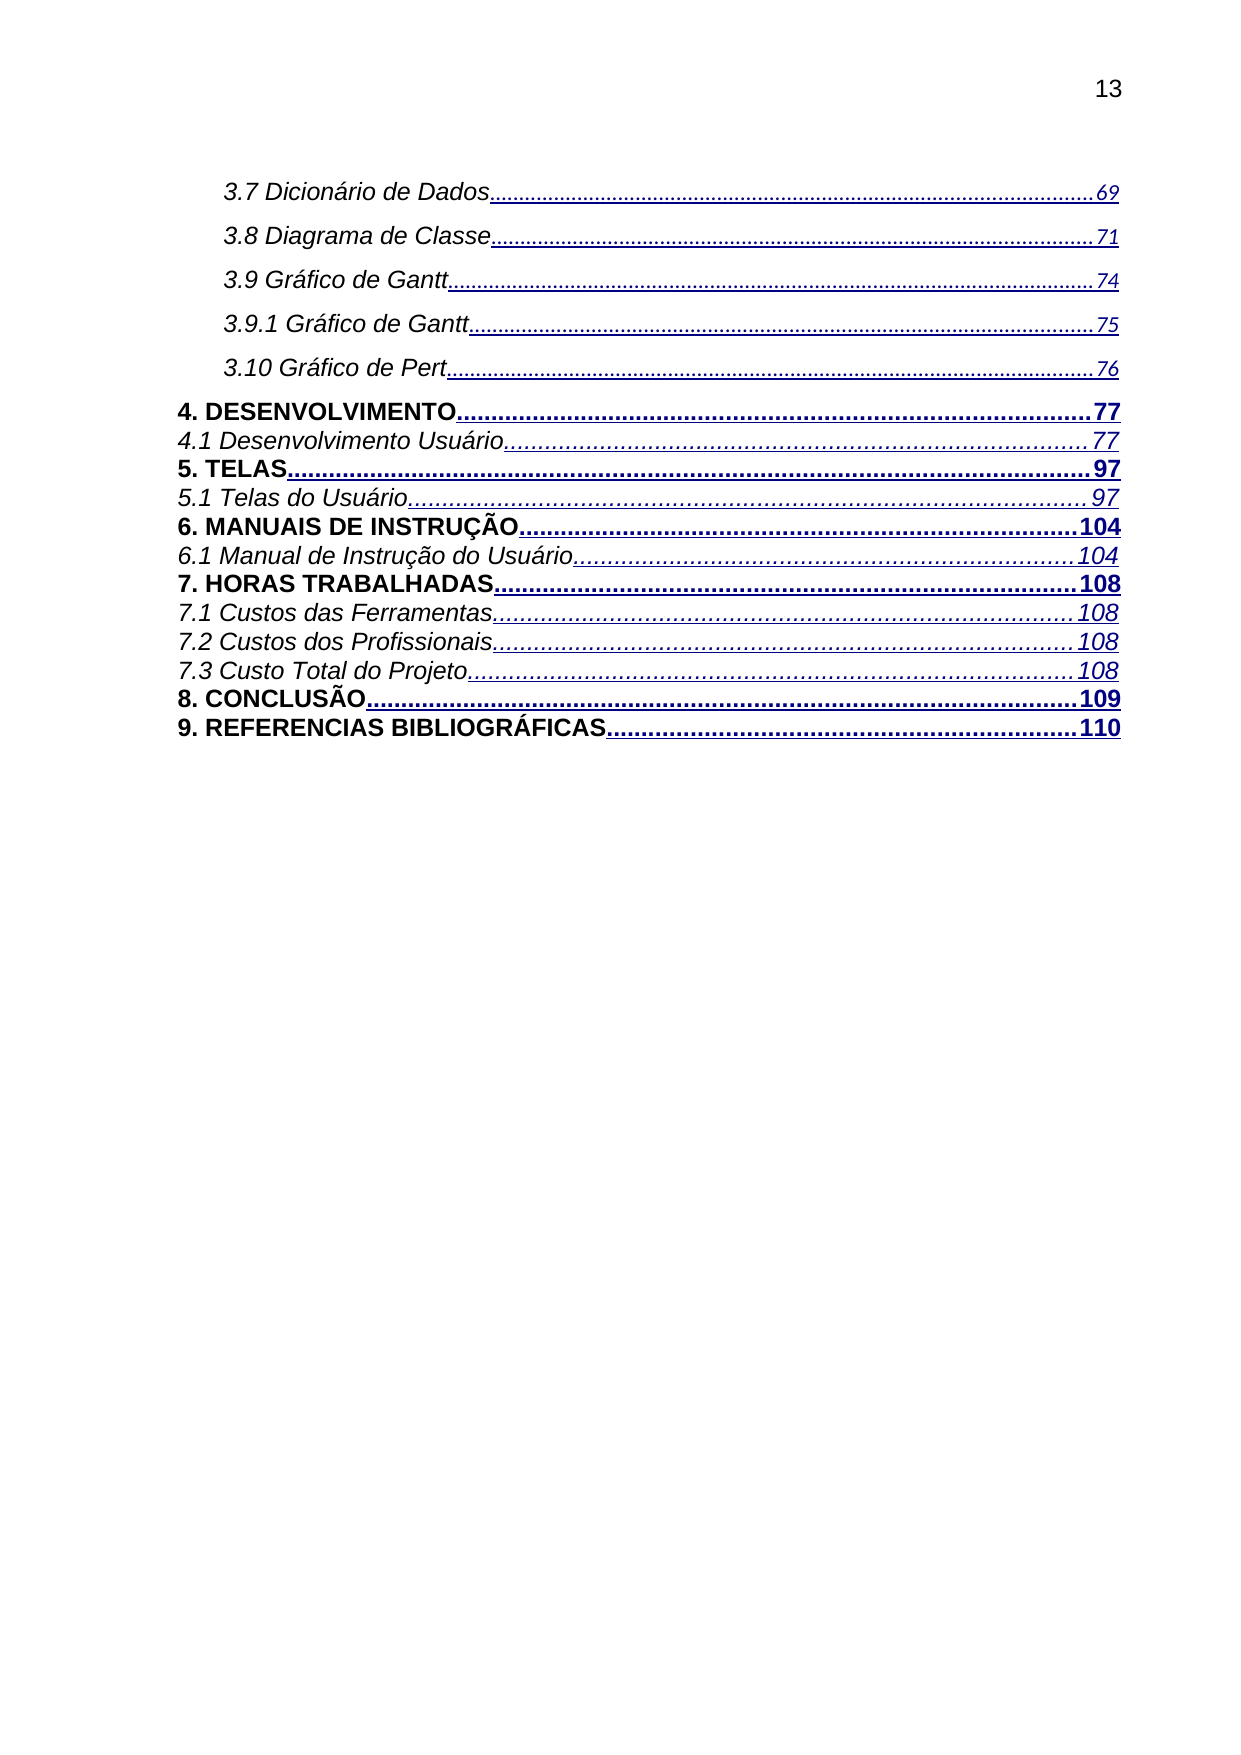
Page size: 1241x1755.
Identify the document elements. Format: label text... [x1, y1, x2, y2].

text 3.9.1 Gráfico de Gantt 75 [223, 309, 1122, 338]
text 6. MANUAIS DE INSTRUÇÃO 104 [177, 512, 1122, 541]
text 4. DESENVOLVIMENTO 77 [177, 397, 1122, 426]
text 7.1 Custos das Ferramentas 108 [177, 598, 1122, 627]
text 8. CONCLUSÃO 109 [177, 684, 1122, 713]
text 6.1 Manual de Instrução do Usuário 104 [177, 541, 1122, 569]
text 7.2 Custos dos Profissionais 108 [177, 627, 1122, 656]
text 3.10 Gráfico de Pert 76 [223, 353, 1122, 382]
text 4.1 Desenvolvimento Usuário 77 [177, 426, 1122, 454]
text 7.3 Custo Total do Projeto 108 [177, 656, 1122, 684]
text 5.1 Telas do Usuário 97 [177, 483, 1122, 512]
text 7. HORAS TRABALHADAS 108 [177, 569, 1122, 598]
text 9. REFERENCIAS BIBLIOGRÁFICAS 110 [177, 713, 1122, 742]
text 5. TELAS 97 [177, 454, 1122, 483]
text 3.7 Dicionário de Dados 69 [223, 177, 1122, 206]
text 3.8 Diagrama de Classe 71 [223, 221, 1122, 250]
text 3.9 Gráfico de Gantt 74 [223, 265, 1122, 294]
